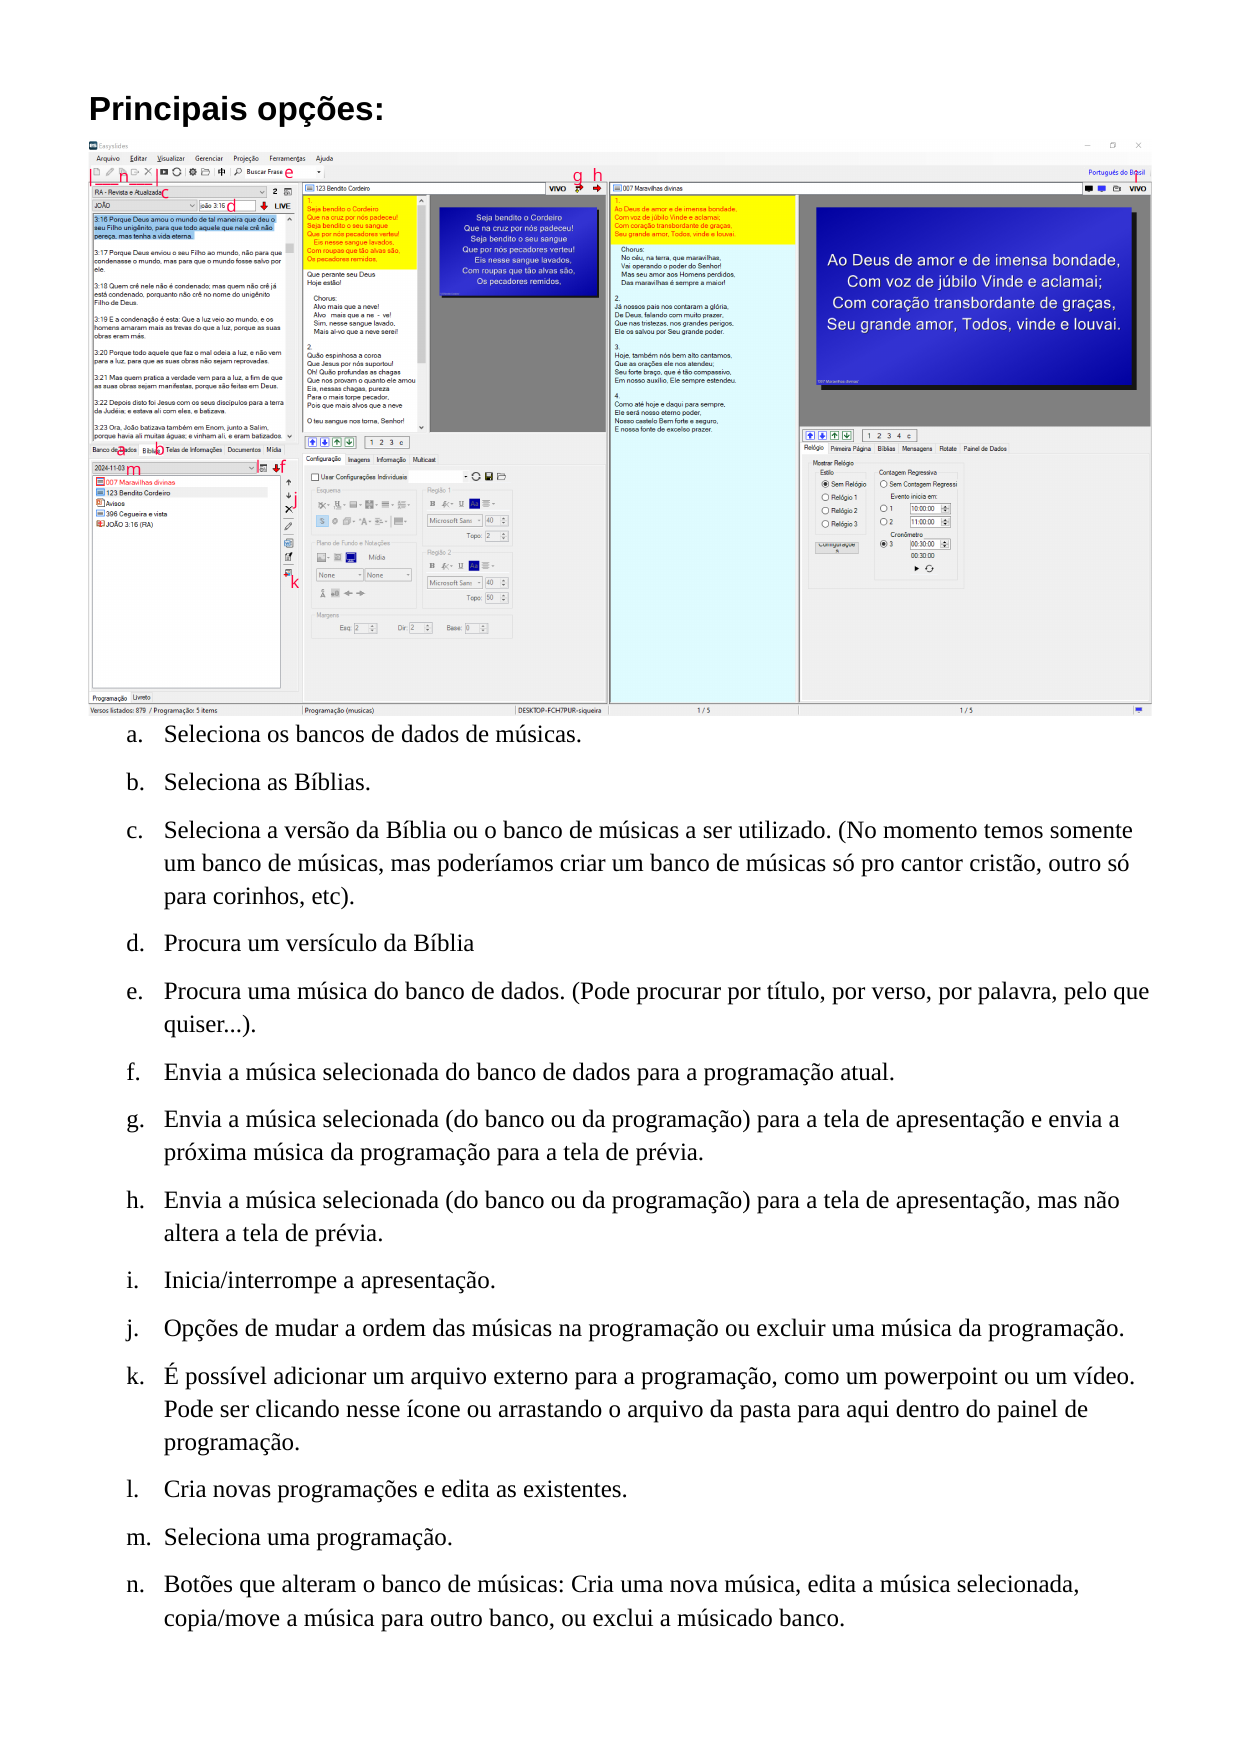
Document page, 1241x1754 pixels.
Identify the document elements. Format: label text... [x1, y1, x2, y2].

list É possível adicionar um arquivo externo para a programação, como um powerpoint ou um vídeo. Pode ser clicando nesse ícone ou arrastando o arquivo da pasta para aqui dentro do painel de programação. [126, 1361, 1152, 1456]
list Botões que alteram o banco de músicas: Cria uma nova música, edita a música selecionada, copia/move a música para outro banco, ou exclui a músicado banco. [126, 1569, 1152, 1631]
list Opções de mudar a ordem das músicas na programação ou excluir uma música da programação. [126, 1313, 1152, 1342]
list Envia a música selecionada (do banco ou da programação) para a tela de apresentação e envia a próxima música da programação para a tela de prévia. [126, 1104, 1152, 1166]
list Seleciona os bancos de dados de músicas. [126, 716, 1152, 748]
list Envia a música selecionada (do banco ou da programação) para a tela de apresentação, mas não altera a tela de prévia. [126, 1185, 1152, 1247]
list Procura um versículo da Bíblia [126, 928, 1152, 957]
list Inicia/interrompe a apresentação. [126, 1266, 1152, 1294]
picture [88, 139, 1152, 716]
list Envia a música selecionada do banco de dados para a programação atual. [126, 1057, 1152, 1085]
list Seleciona a versão da Bíblia ou o banco de músicas a ser utilizado. (No momento temos somente um banco de músicas, mas poderíamos criar um banco de músicas só pro cantor cristão, outro só para corinhos, etc). [126, 815, 1152, 909]
list Seleciona as Bíblias. [126, 767, 1152, 796]
list Cria novas programações e edita as existentes. [126, 1474, 1152, 1503]
list Seleciona uma programação. [126, 1522, 1152, 1551]
list Procura uma música do banco de dados. (Pode procurar por título, por verso, por palavra, pelo que quiser...). [126, 976, 1152, 1038]
subtitle Principais opções: [88, 88, 1152, 127]
